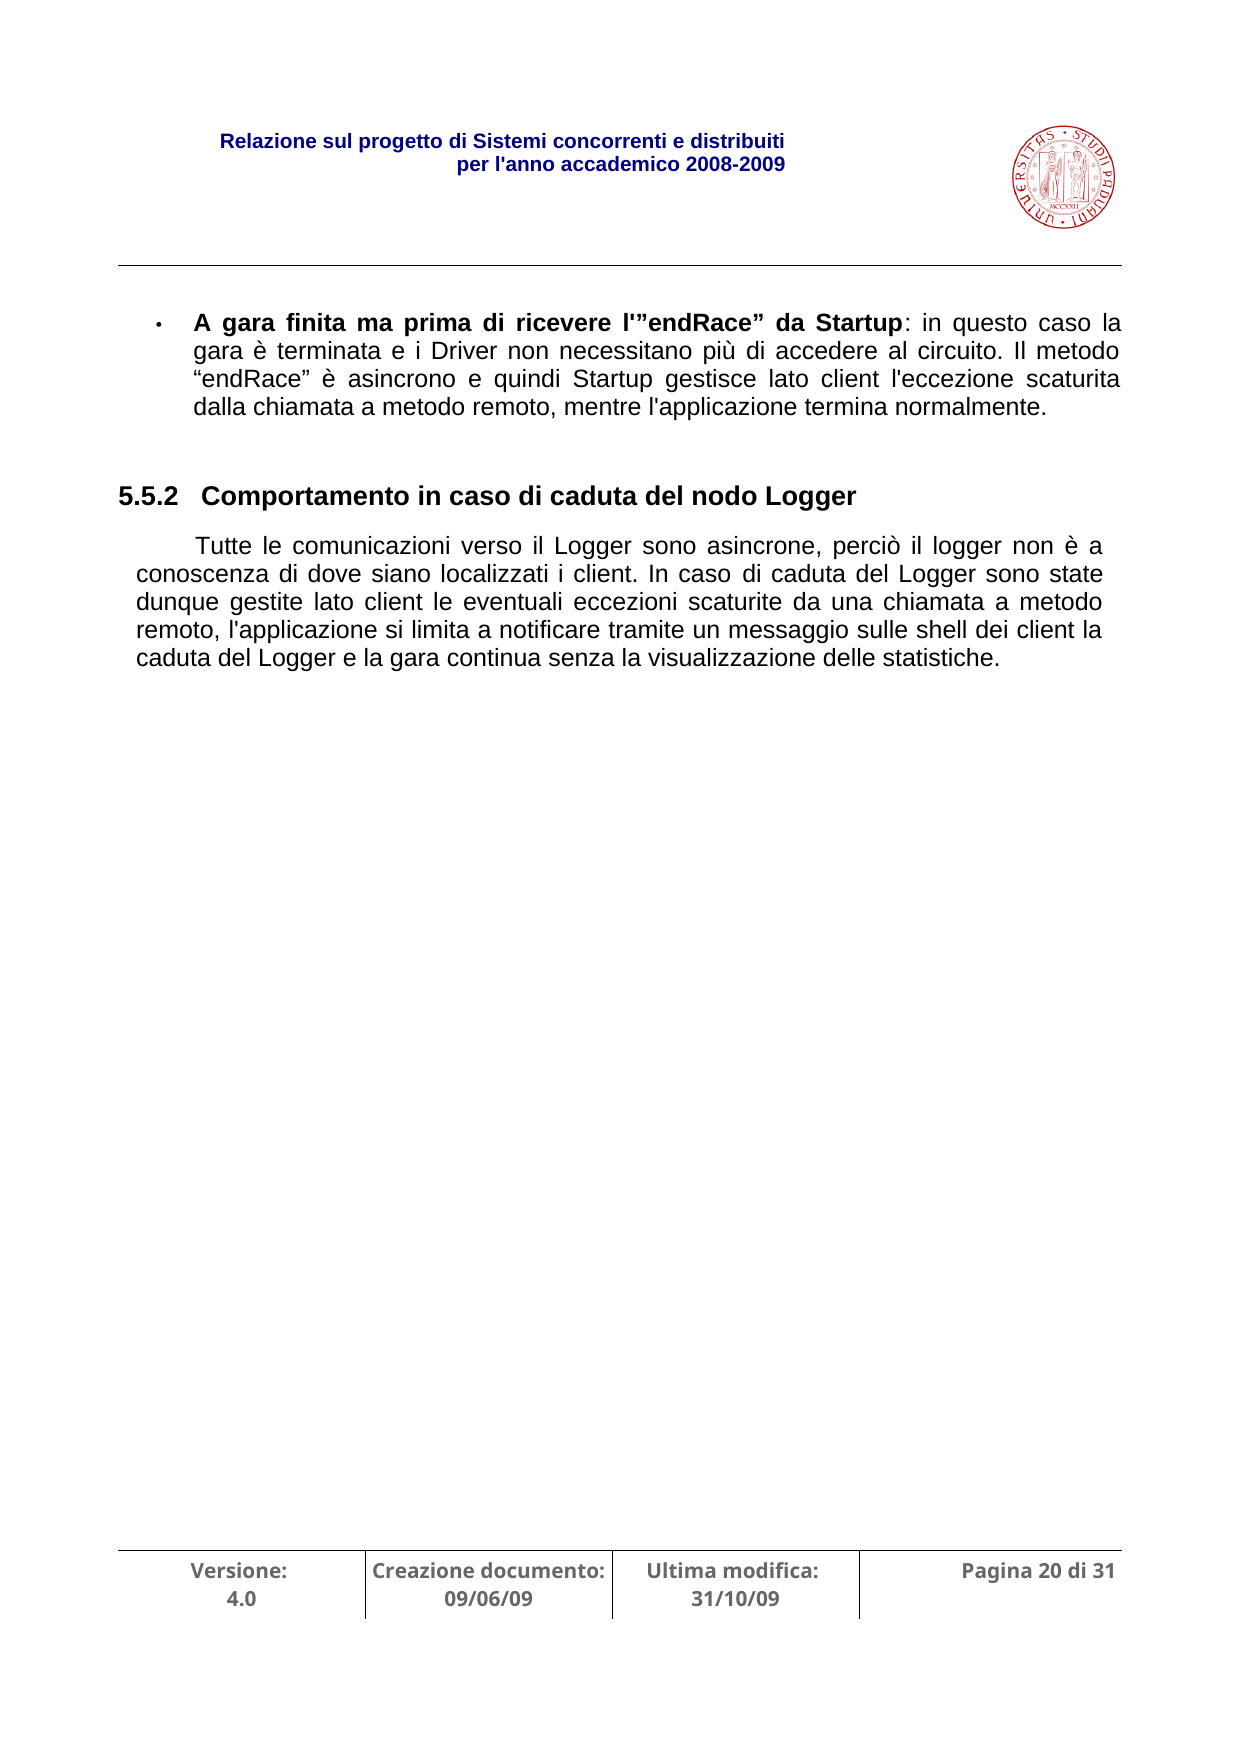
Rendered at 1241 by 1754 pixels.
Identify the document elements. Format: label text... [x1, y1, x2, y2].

text Tutte le comunicazioni verso il Logger sono asincrone, perciò il logger non è a conoscenza di dove siano localizzati i client. In caso di caduta del Logger sono state dunque gestite lato client le eventuali eccezioni scaturite da una chiamata a metodo remoto, l'applicazione si limita a notificare tramite un messaggio sulle shell dei client la caduta del Logger e la gara continua senza la visualizzazione delle statistiche. [136, 532, 1104, 671]
list A gara finita ma prima di ricevere l'”endRace” da Startup: in questo caso la gara è terminata e i Driver non necessitano più di accedere al circuito. Il metodo “endRace” è asincrono e quindi Startup gestisce lato client l'eccezione scaturita dalla chiamata a metodo remoto, mentre l'applicazione termina normalmente. [156, 309, 1122, 420]
subtitle Comportamento in caso di caduta del nodo Logger [118, 481, 1122, 511]
picture [1010, 123, 1117, 231]
